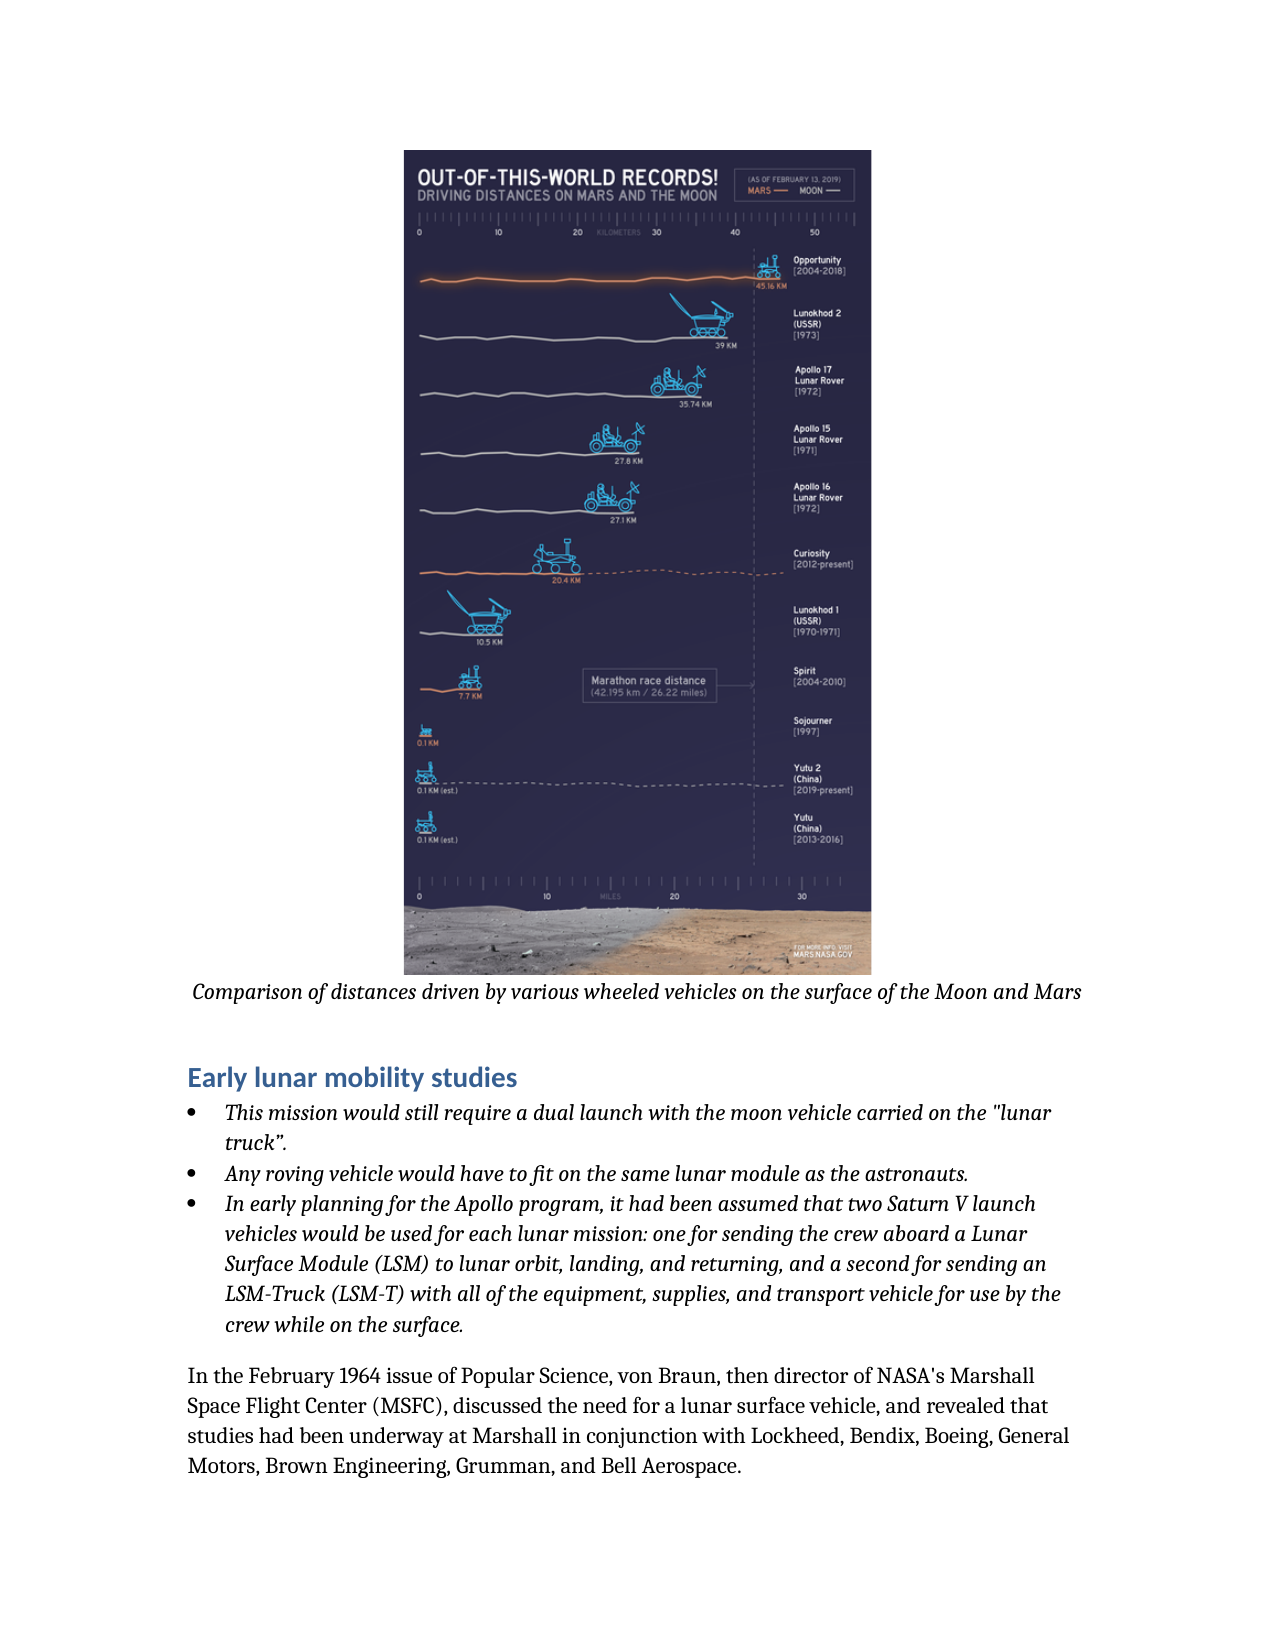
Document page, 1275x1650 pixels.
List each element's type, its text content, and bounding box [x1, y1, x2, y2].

subtitle Early lunar mobility studies [187, 1059, 1087, 1095]
list In early planning for the Apollo program, it had been assumed that two Saturn V launch vehicles would be used for each lunar mission: one for sending the crew aboard a Lunar Surface Module (LSM) to lunar orbit, landing, and returning, and a second for sending an LSM-Truck (LSM-T) with all of the equipment, supplies, and transport vehicle for use by the crew while on the surface. [187, 1191, 1087, 1338]
list This mission would still require a dual launch with the moon vehicle carried on the "lunar truck”. [187, 1100, 1087, 1157]
picture [403, 150, 872, 975]
text Comparison of distances driven by various wheeled vehicles on the surface of the Moon and Mars [187, 150, 1087, 1005]
list Any roving vehicle would have to fit on the same lunar module as the astronauts. [187, 1160, 1087, 1187]
text In the February 1964 issue of Popular Science, von Braun, then director of NASA's Marshall Space Flight Center (MSFC), discussed the need for a lunar surface vehicle, and revealed that studies had been underway at Marshall in conjunction with Lockheed, Bendix, Boeing, General Motors, Brown Engineering, Grumman, and Bell Aerospace. [187, 1362, 1087, 1479]
